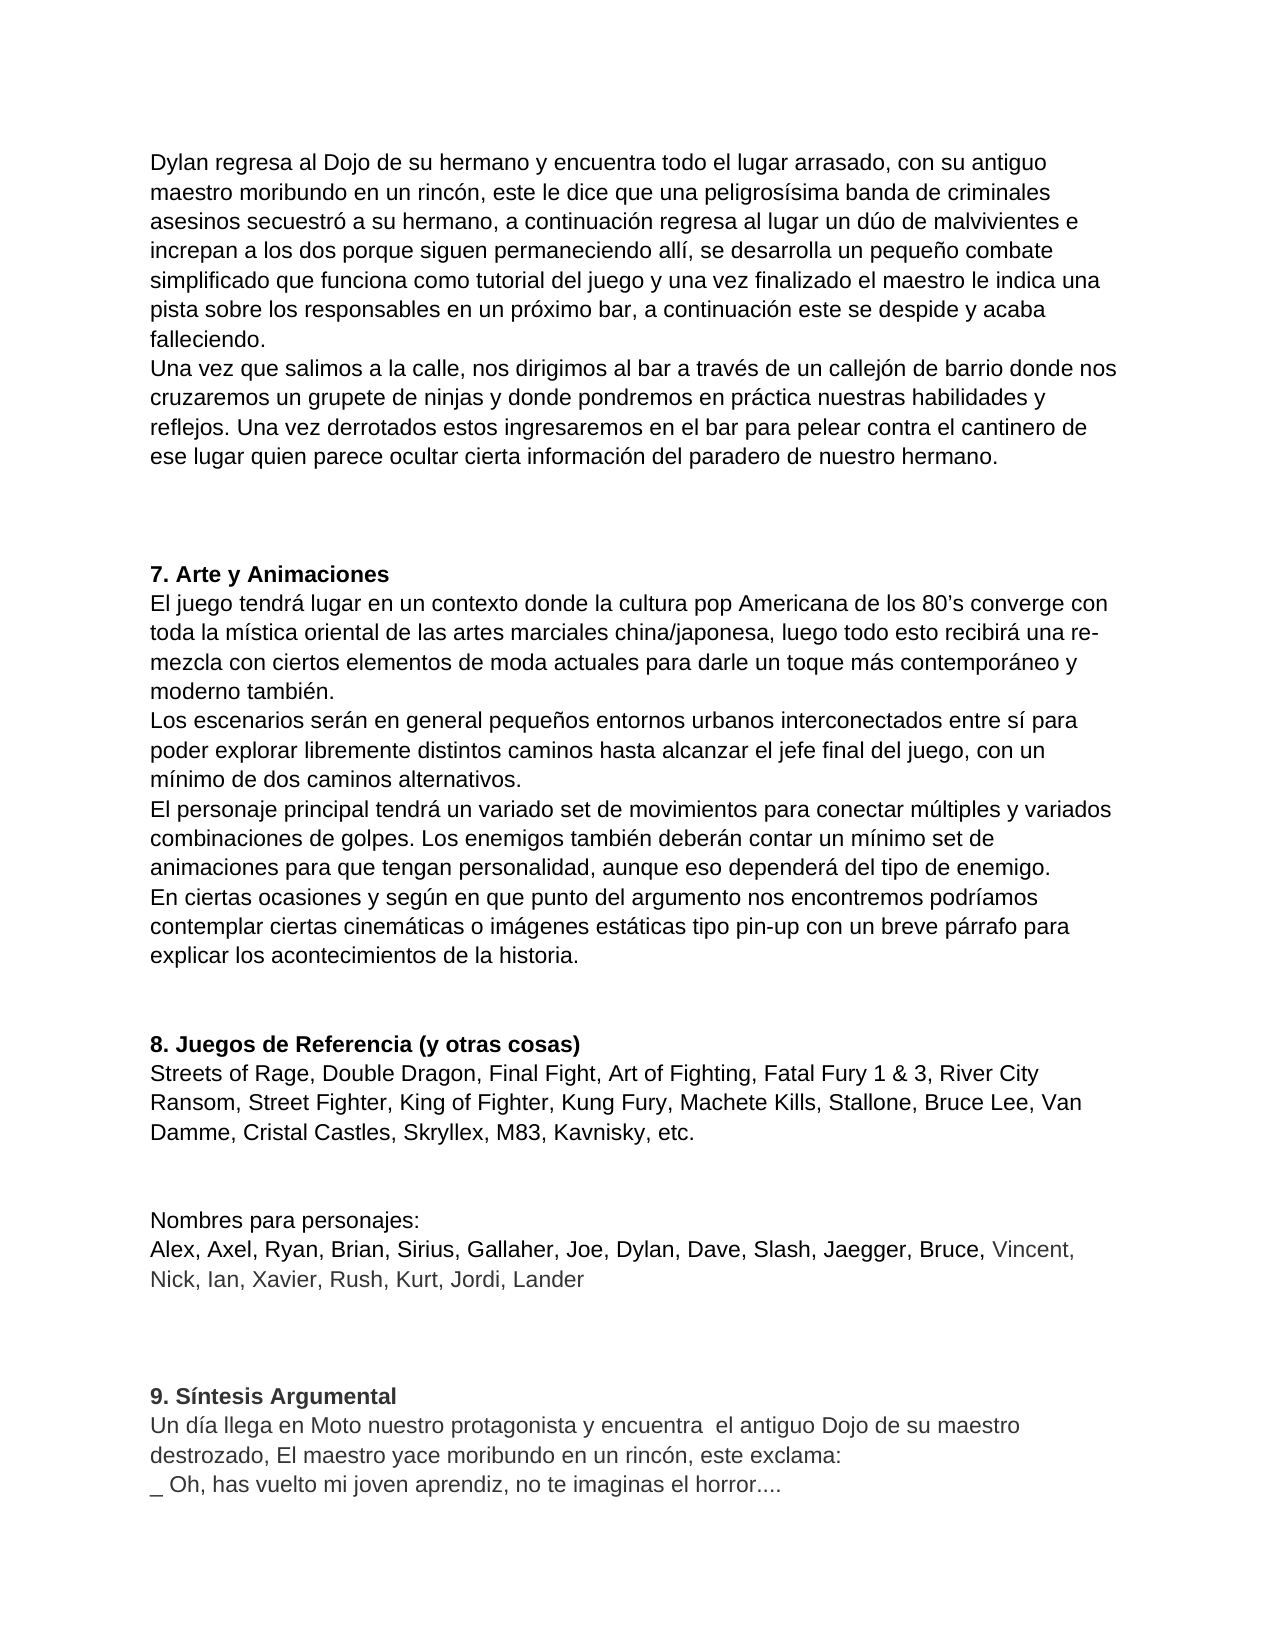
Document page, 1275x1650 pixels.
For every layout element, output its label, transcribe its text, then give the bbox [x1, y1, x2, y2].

text 7. Arte y Animaciones [150, 561, 1125, 587]
text Un día llega en Moto nuestro protagonista y encuentra el antiguo Dojo de su maestro destrozado, El maestro yace moribundo en un rincón, este exclama: [150, 1413, 1125, 1468]
text 8. Juegos de Referencia (y otras cosas) [150, 1031, 1125, 1057]
text 9. Síntesis Argumental [150, 1384, 1125, 1409]
text _ Oh, has vuelto mi joven aprendiz, no te imaginas el horror.... [150, 1472, 1125, 1497]
text En ciertas ocasiones y según en que punto del argumento nos encontremos podríamos contemplar ciertas cinemáticas o imágenes estáticas tipo pin-up con un breve párrafo para explicar los acontecimientos de la historia. [150, 884, 1125, 969]
text Los escenarios serán en general pequeños entornos urbanos interconectados entre sí para poder explorar libremente distintos caminos hasta alcanzar el jefe final del juego, con un mínimo de dos caminos alternativos. [150, 708, 1125, 792]
text Una vez que salimos a la calle, nos dirigimos al bar a través de un callejón de barrio donde nos cruzaremos un grupete de ninjas y donde pondremos en práctica nuestras habilidades y reflejos. Una vez derrotados estos ingresaremos en el bar para pelear contra el cantinero de ese lugar quien parece ocultar cierta información del paradero de nuestro hermano. [150, 356, 1125, 469]
text Alex, Axel, Ryan, Brian, Sirius, Gallaher, Joe, Dylan, Dave, Slash, Jaegger, Bruce, Vincent, Nick, Ian, Xavier, Rush, Kurt, Jordi, Lander [150, 1237, 1125, 1292]
text El personaje principal tendrá un variado set de movimientos para conectar múltiples y variados combinaciones de golpes. Los enemigos también deberán contar un mínimo set de animaciones para que tengan personalidad, aunque eso dependerá del tipo de enemigo. [150, 796, 1125, 881]
text Streets of Rage, Double Dragon, Final Fight, Art of Fighting, Fatal Fury 1 & 3, River City Ransom, Street Fighter, King of Fighter, Kung Fury, Machete Kills, Stallone, Bruce Lee, Van Damme, Cristal Castles, Skryllex, M83, Kavnisky, etc. [150, 1061, 1125, 1145]
text Nombres para personajes: [150, 1207, 1125, 1233]
text El juego tendrá lugar en un contexto donde la cultura pop Americana de los 80’s converge con toda la mística oriental de las artes marciales china/japonesa, luego todo esto recibirá una re-mezcla con ciertos elementos de moda actuales para darle un toque más contemporáneo y moderno también. [150, 591, 1125, 704]
text Dylan regresa al Dojo de su hermano y encuentra todo el lugar arrasado, con su antiguo maestro moribundo en un rincón, este le dice que una peligrosísima banda de criminales asesinos secuestró a su hermano, a continuación regresa al lugar un dúo de malvivientes e increpan a los dos porque siguen permaneciendo allí, se desarrolla un pequeño combate simplificado que funciona como tutorial del juego y una vez finalizado el maestro le indica una pista sobre los responsables en un próximo bar, a continuación este se despide y acaba falleciendo. [150, 150, 1125, 352]
